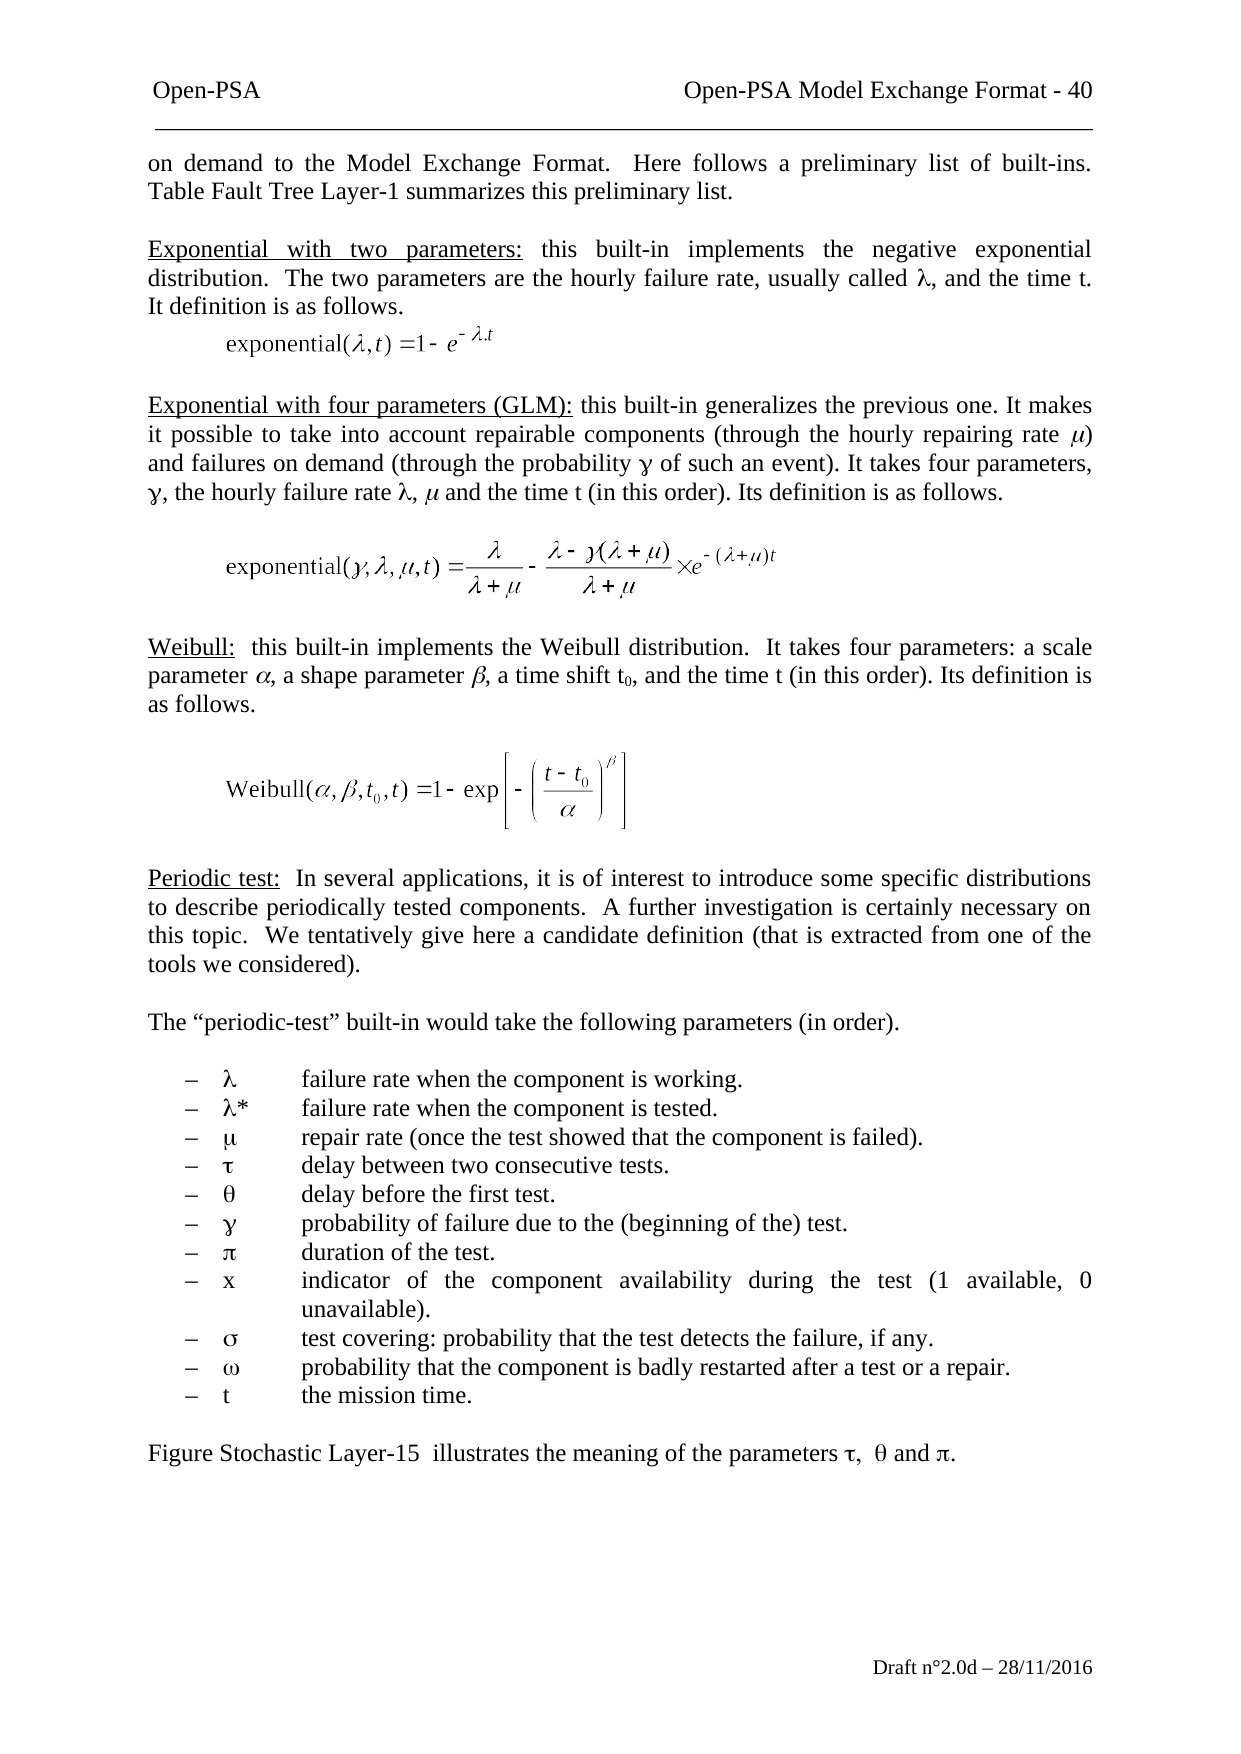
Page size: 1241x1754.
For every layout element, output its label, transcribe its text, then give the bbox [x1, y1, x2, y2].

table_cell probability that the component is badly restarted after a test or a repair. [294, 1352, 1100, 1381]
table_cell  [140, 1151, 294, 1179]
table_cell * [140, 1093, 294, 1122]
table_cell failure rate when the component is tested. [294, 1093, 1100, 1122]
table_header  [140, 1064, 294, 1093]
text on demand to the Model Exchange Format. Here follows a preliminary list of built-ins. Table Fault Tree Layer-1 summarizes this preliminary list. [148, 148, 1093, 205]
table_cell  [140, 1208, 294, 1237]
table_cell duration of the test. [294, 1237, 1100, 1266]
text Periodic test: In several applications, it is of interest to introduce some specific distributions to describe periodically tested components. A further investigation is certainly necessary on this topic. We tentatively give here a candidate definition (that is extracted from one of the tools we considered). [148, 863, 1093, 978]
table_header failure rate when the component is working. [294, 1064, 1100, 1093]
table_cell  [140, 1237, 294, 1266]
table_cell  [140, 1179, 294, 1208]
table_cell x [140, 1266, 294, 1323]
table_cell delay between two consecutive tests. [294, 1151, 1100, 1179]
table_cell test covering: probability that the test detects the failure, if any. [294, 1323, 1100, 1352]
table_cell t [140, 1381, 294, 1409]
table_cell probability of failure due to the (beginning of the) test. [294, 1208, 1100, 1237]
table_cell indicator of the component availability during the test (1 available, 0 unavailable). [294, 1266, 1100, 1323]
table_cell  [140, 1323, 294, 1352]
table_cell delay before the first test. [294, 1179, 1100, 1208]
table_cell  [140, 1122, 294, 1151]
table_cell  [140, 1352, 294, 1381]
text Figure Stochastic Layer-15 illustrates the meaning of the parameters  and . [148, 1438, 1093, 1467]
text The “periodic-test” built-in would take the following parameters (in order). [148, 1007, 1093, 1036]
table_cell repair rate (once the test showed that the component is failed). [294, 1122, 1100, 1151]
text Exponential with four parameters (GLM): this built-in generalizes the previous one. It makes it possible to take into account repairable components (through the hourly repairing rate ) and failures on demand (through the probability  of such an event). It takes four parameters, , the hourly failure rate ,  and the time t (in this order). Its definition is as follows. [148, 391, 1093, 506]
text Exponential with two parameters: this built-in implements the negative exponential distribution. The two parameters are the hourly failure rate, usually called , and the time t. It definition is as follows. [148, 234, 1093, 320]
table_cell the mission time. [294, 1381, 1100, 1409]
text Weibull: this built-in implements the Weibull distribution. It takes four parameters: a scale parameter , a shape parameter , a time shift t0, and the time t (in this order). Its definition is as follows. [148, 632, 1093, 718]
